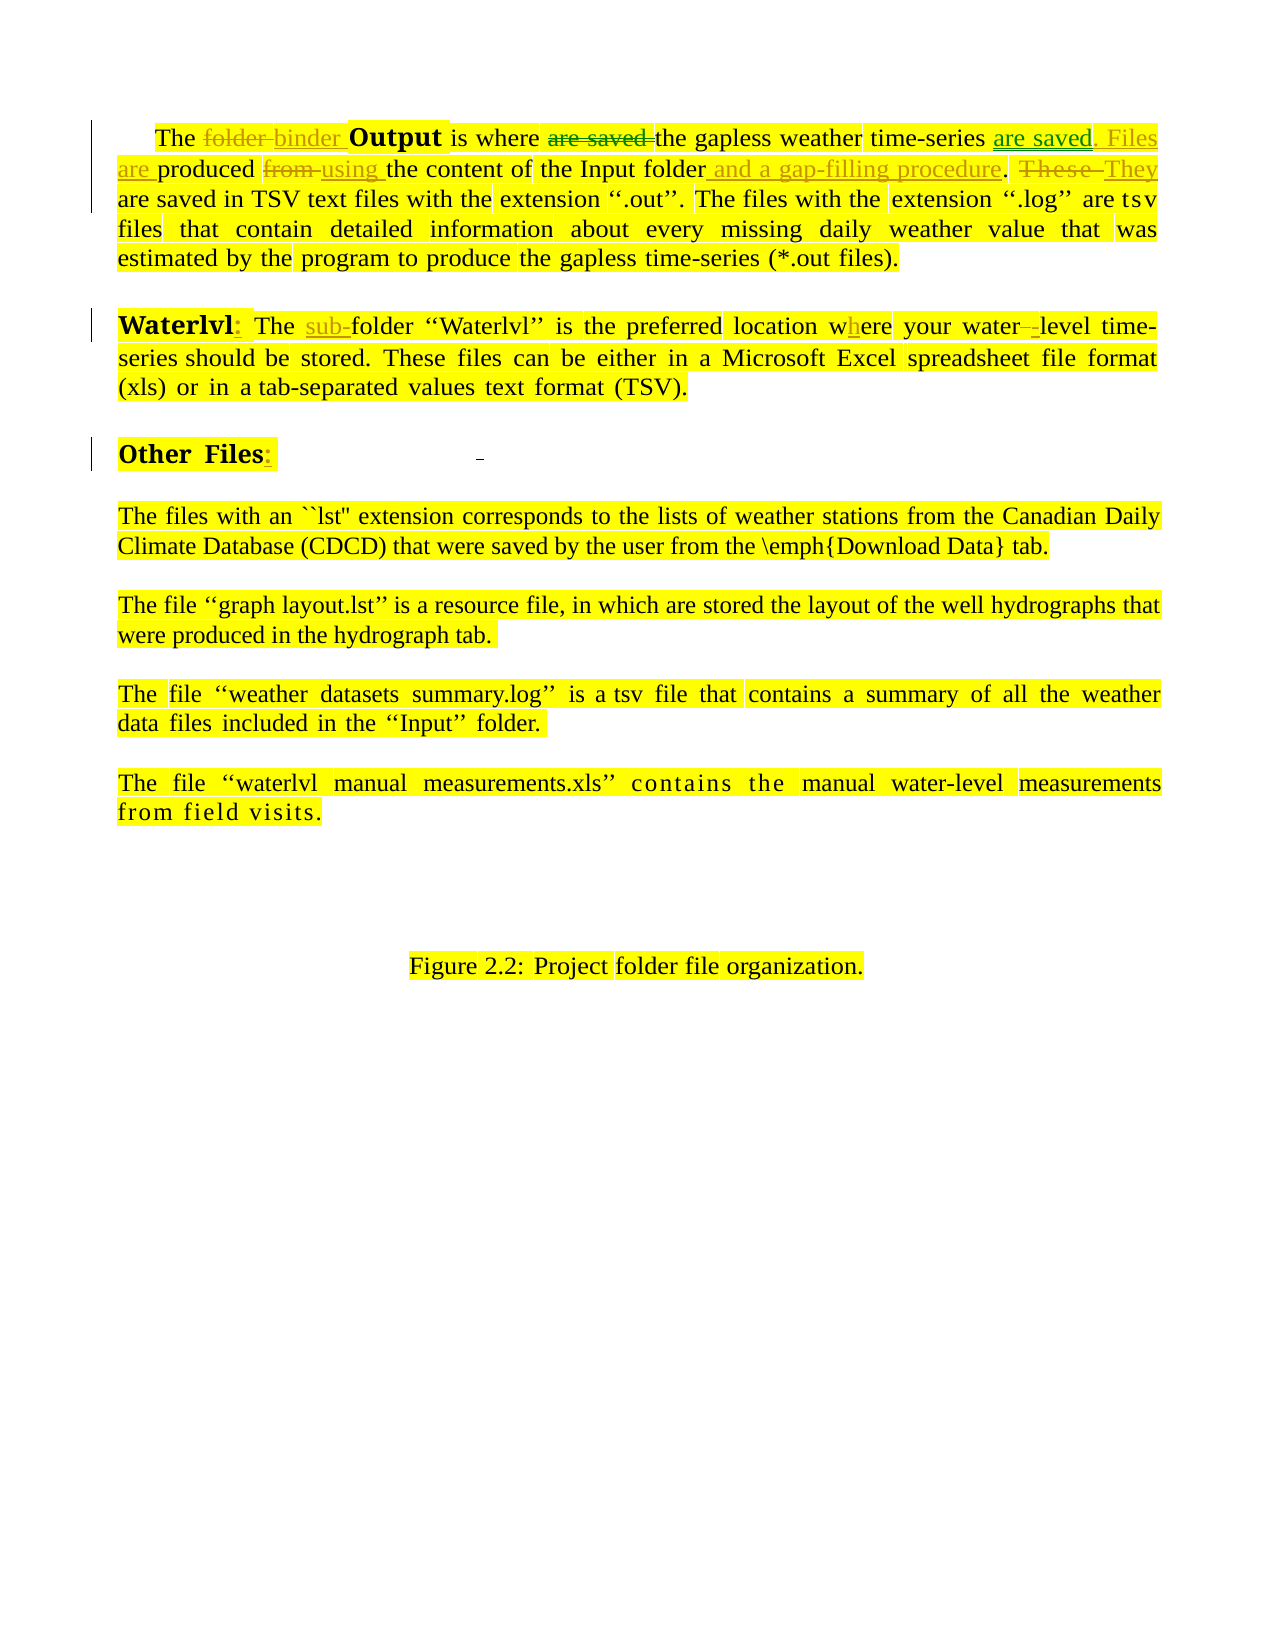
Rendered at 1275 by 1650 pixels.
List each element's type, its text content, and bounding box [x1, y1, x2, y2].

text The binder Output is where the gapless weather time-series are saved. Files are produced using the content of the Input folder and a gap-filling procedure. They are saved in TSV text files with the extension ‘‘.out’’. The files with the extension ‘‘.log’’ are tsv files that contain detailed information about every missing daily weather value that was estimated by the program to produce the gapless time-series (*.out files). [117, 120, 1158, 272]
text The file ‘‘weather datasets summary.log’’ is a tsv file that contains a summary of all the weather data files included in the ‘‘Input’’ folder. [117, 679, 1162, 737]
text The file ‘‘waterlvl manual measurements.xls’’ contains the manual water-level measurements from field visits. [117, 768, 1162, 826]
text Figure 2.2: Project folder file organization. [409, 951, 1173, 980]
text Other Files: [117, 437, 1162, 471]
text The files with an ``lst'' extension corresponds to the lists of weather stations from the Canadian Daily Climate Database (CDCD) that were saved by the user from the \emph{Download Data} tab. [117, 501, 1162, 560]
text Waterlvl: The sub-folder ‘‘Waterlvl’’ is the preferred location where your water-level time-series should be stored. These files can be either in a Microsoft Excel spreadsheet file format (xls) or in a tab-separated values text format (TSV). [118, 308, 1157, 401]
text The file ‘‘graph layout.lst’’ is a resource file, in which are stored the layout of the well hydrographs that were produced in the hydrograph tab. [117, 590, 1162, 648]
